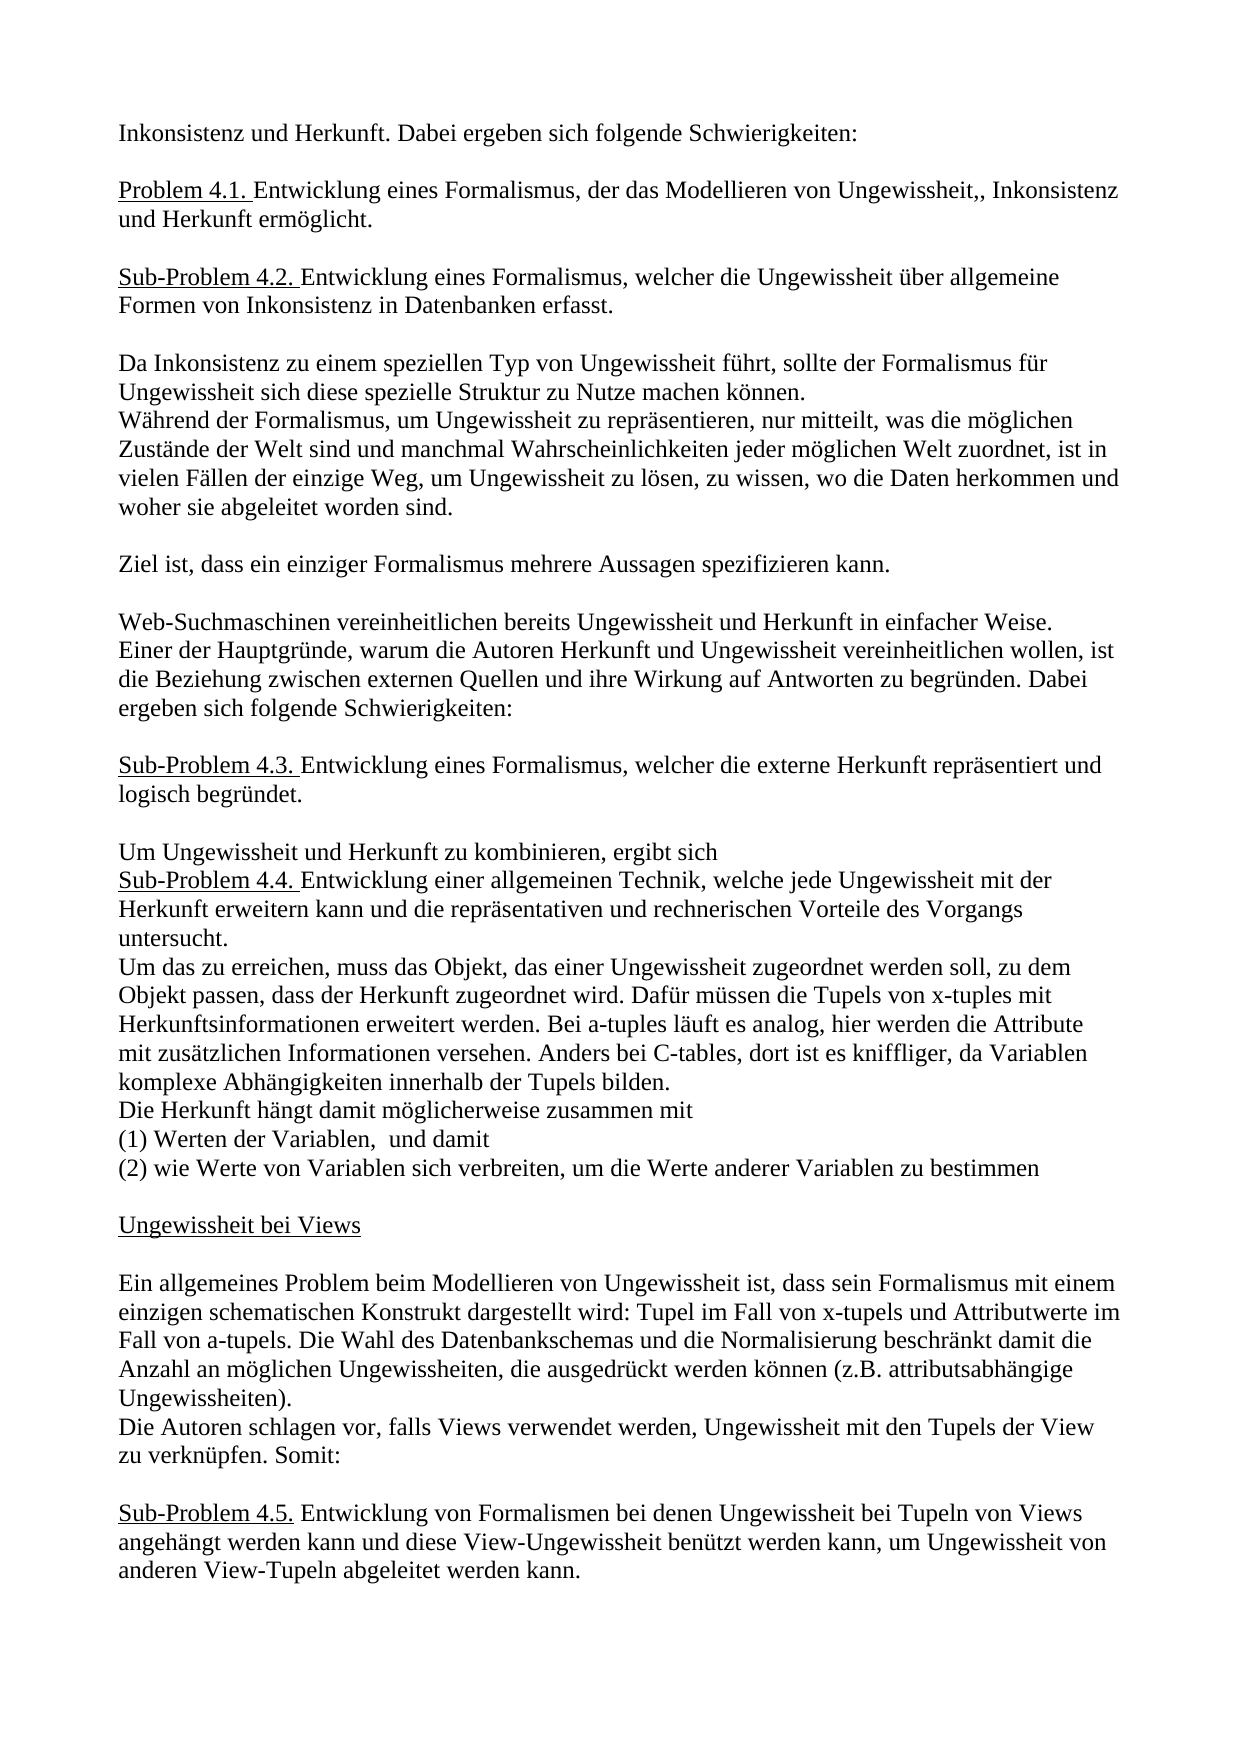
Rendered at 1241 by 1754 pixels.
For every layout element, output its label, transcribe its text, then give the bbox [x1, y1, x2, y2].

text Ungewissheit bei Views [118, 1211, 1122, 1239]
text Sub-Problem 4.2. Entwicklung eines Formalismus, welcher die Ungewissheit über allgemeine Formen von Inkonsistenz in Datenbanken erfasst. [118, 262, 1122, 319]
text Da Inkonsistenz zu einem speziellen Typ von Ungewissheit führt, sollte der Formalismus für Ungewissheit sich diese spezielle Struktur zu Nutze machen können. [118, 348, 1122, 406]
text Inkonsistenz und Herkunft. Dabei ergeben sich folgende Schwierigkeiten: [118, 118, 1122, 147]
text Um das zu erreichen, muss das Objekt, das einer Ungewissheit zugeordnet werden soll, zu dem Objekt passen, dass der Herkunft zugeordnet wird. Dafür müssen die Tupels von x-tuples mit Herkunftsinformationen erweitert werden. Bei a-tuples läuft es analog, hier werden die Attribute mit zusätzlichen Informationen versehen. Anders bei C-tables, dort ist es kniffliger, da Variablen komplexe Abhängigkeiten innerhalb der Tupels bilden. [118, 952, 1122, 1096]
text Während der Formalismus, um Ungewissheit zu repräsentieren, nur mitteilt, was die möglichen Zustände der Welt sind und manchmal Wahrscheinlichkeiten jeder möglichen Welt zuordnet, ist in vielen Fällen der einzige Weg, um Ungewissheit zu lösen, zu wissen, wo die Daten herkommen und woher sie abgeleitet worden sind. [118, 406, 1122, 521]
text Ein allgemeines Problem beim Modellieren von Ungewissheit ist, dass sein Formalismus mit einem einzigen schematischen Konstrukt dargestellt wird: Tupel im Fall von x-tupels und Attributwerte im Fall von a-tupels. Die Wahl des Datenbankschemas und die Normalisierung beschränkt damit die Anzahl an möglichen Ungewissheiten, die ausgedrückt werden können (z.B. attributsabhängige Ungewissheiten). [118, 1268, 1122, 1412]
text (2) wie Werte von Variablen sich verbreiten, um die Werte anderer Variablen zu bestimmen [118, 1153, 1122, 1182]
text Web-Suchmaschinen vereinheitlichen bereits Ungewissheit und Herkunft in einfacher Weise. [118, 607, 1122, 636]
text Die Herkunft hängt damit möglicherweise zusammen mit [118, 1096, 1122, 1124]
text Einer der Hauptgründe, warum die Autoren Herkunft und Ungewissheit vereinheitlichen wollen, ist die Beziehung zwischen externen Quellen und ihre Wirkung auf Antworten zu begründen. Dabei ergeben sich folgende Schwierigkeiten: [118, 636, 1122, 722]
text (1) Werten der Variablen, und damit [118, 1124, 1122, 1153]
text Um Ungewissheit und Herkunft zu kombinieren, ergibt sich [118, 837, 1122, 866]
text Ziel ist, dass ein einziger Formalismus mehrere Aussagen spezifizieren kann. [118, 549, 1122, 578]
text Die Autoren schlagen vor, falls Views verwendet werden, Ungewissheit mit den Tupels der View zu verknüpfen. Somit: [118, 1412, 1122, 1469]
text Sub-Problem 4.3. Entwicklung eines Formalismus, welcher die externe Herkunft repräsentiert und logisch begründet. [118, 751, 1122, 808]
text Sub-Problem 4.4. Entwicklung einer allgemeinen Technik, welche jede Ungewissheit mit der Herkunft erweitern kann und die repräsentativen und rechnerischen Vorteile des Vorgangs untersucht. [118, 866, 1122, 952]
text Problem 4.1. Entwicklung eines Formalismus, der das Modellieren von Ungewissheit,, Inkonsistenz und Herkunft ermöglicht. [118, 176, 1122, 233]
text Sub-Problem 4.5. Entwicklung von Formalismen bei denen Ungewissheit bei Tupeln von Views angehängt werden kann und diese View-Ungewissheit benützt werden kann, um Ungewissheit von anderen View-Tupeln abgeleitet werden kann. [118, 1498, 1122, 1584]
